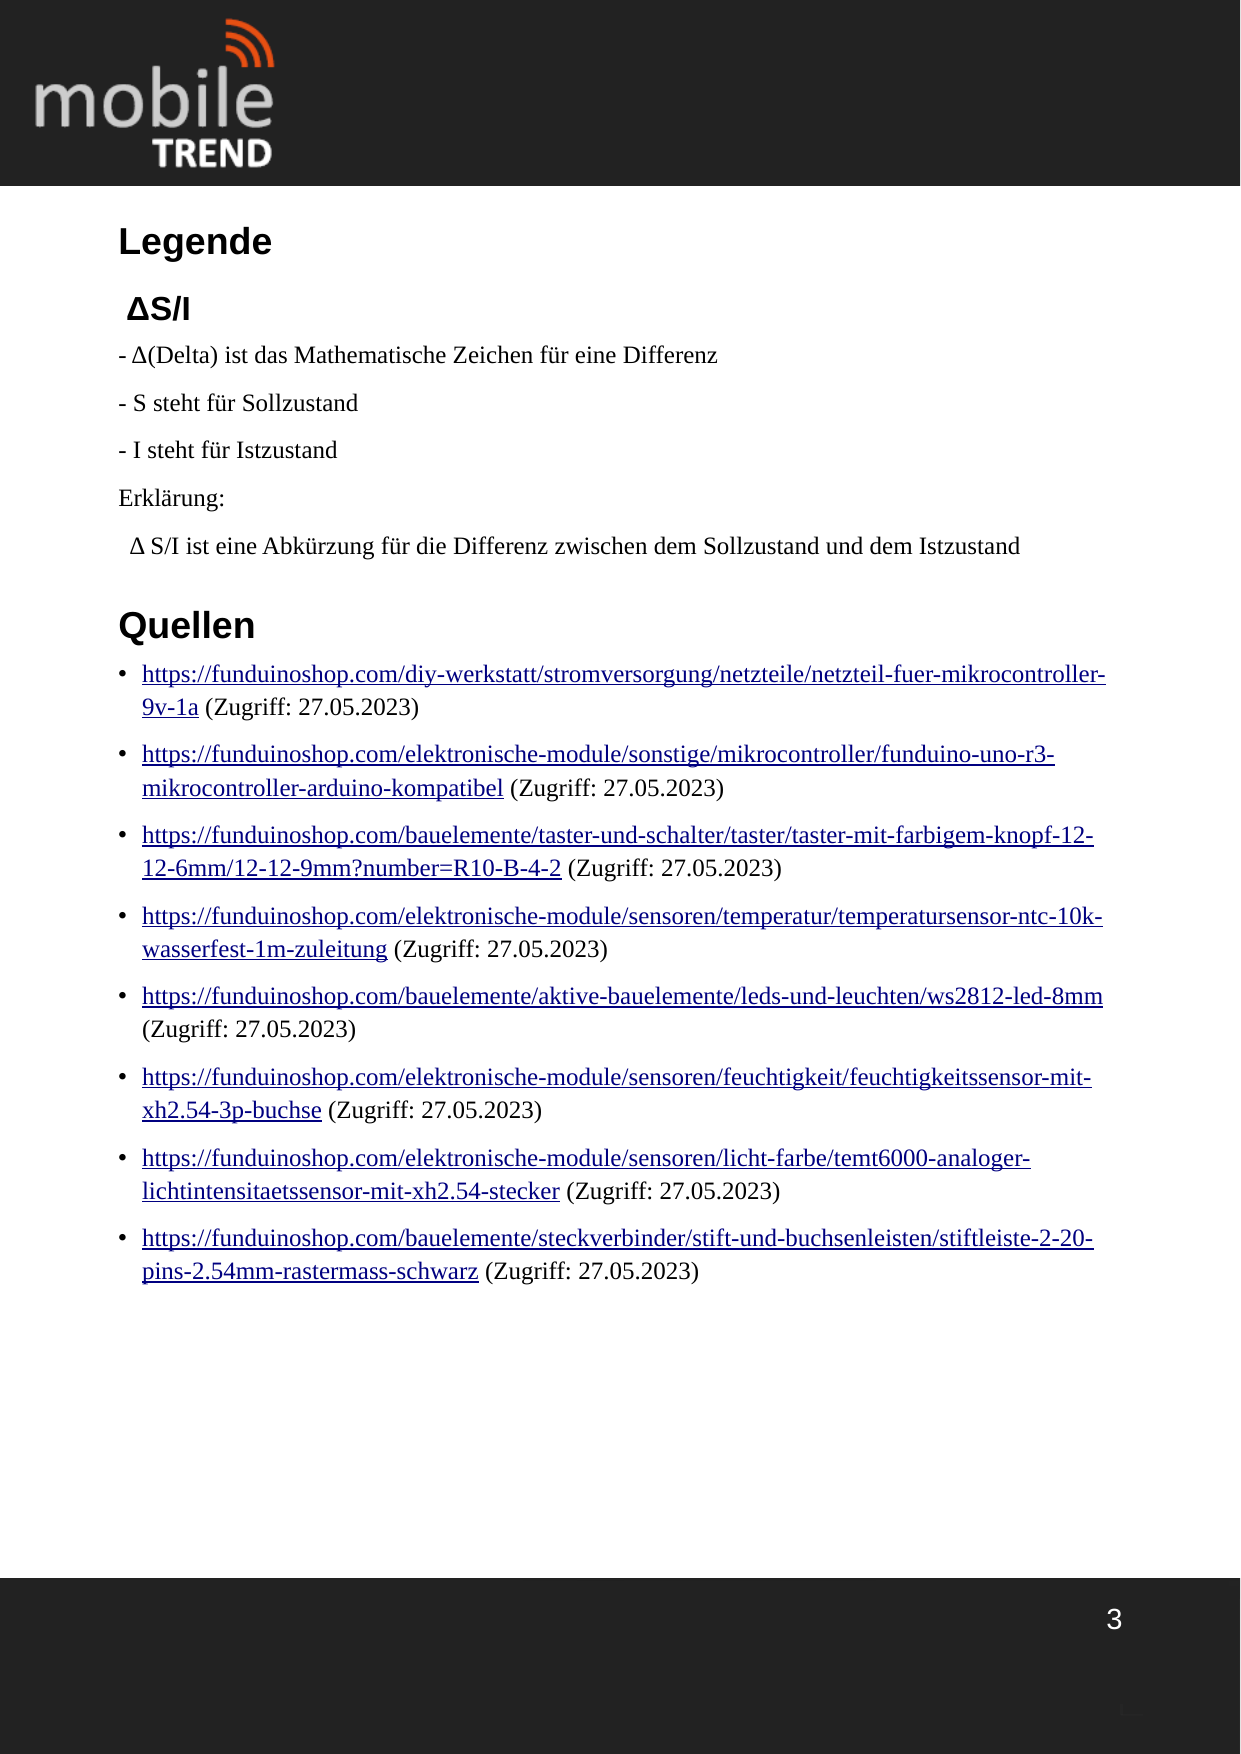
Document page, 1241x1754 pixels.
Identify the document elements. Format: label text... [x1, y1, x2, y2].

subtitle ΔS/I [118, 289, 1122, 328]
list https://funduinoshop.com/elektronische-module/sensoren/temperatur/temperatursensor-ntc-10k-wasserfest-1m-zuleitung (Zugriff: 27.05.2023) [118, 901, 1122, 963]
subtitle Legende [118, 219, 1122, 262]
list https://funduinoshop.com/elektronische-module/sensoren/licht-farbe/temt6000-analoger-lichtintensitaetssensor-mit-xh2.54-stecker (Zugriff: 27.05.2023) [118, 1143, 1122, 1204]
list https://funduinoshop.com/bauelemente/aktive-bauelemente/leds-und-leuchten/ws2812-led-8mm (Zugriff: 27.05.2023) [118, 981, 1122, 1043]
text - I steht für Istzustand [118, 436, 1122, 464]
text - S steht für Sollzustand [118, 388, 1122, 417]
list https://funduinoshop.com/bauelemente/taster-und-schalter/taster/taster-mit-farbigem-knopf-12-12-6mm/12-12-9mm?number=R10-B-4-2 (Zugriff: 27.05.2023) [118, 820, 1122, 882]
list https://funduinoshop.com/diy-werkstatt/stromversorgung/netzteile/netzteil-fuer-mikrocontroller-9v-1a (Zugriff: 27.05.2023) [118, 659, 1122, 721]
picture [0, 0, 1241, 186]
list https://funduinoshop.com/elektronische-module/sonstige/mikrocontroller/funduino-uno-r3-mikrocontroller-arduino-kompatibel (Zugriff: 27.05.2023) [118, 739, 1122, 801]
subtitle Quellen [118, 603, 1122, 646]
list https://funduinoshop.com/elektronische-module/sensoren/feuchtigkeit/feuchtigkeitssensor-mit-xh2.54-3p-buchse (Zugriff: 27.05.2023) [118, 1062, 1122, 1124]
text Erklärung: [118, 483, 1122, 512]
list https://funduinoshop.com/bauelemente/steckverbinder/stift-und-buchsenleisten/stiftleiste-2-20-pins-2.54mm-rastermass-schwarz (Zugriff: 27.05.2023) [118, 1223, 1122, 1285]
picture [0, 1578, 1241, 1754]
text Δ S/I ist eine Abkürzung für die Differenz zwischen dem Sollzustand und dem Istzustand [118, 531, 1122, 559]
text - Δ(Delta) ist das Mathematische Zeichen für eine Differenz [118, 340, 1122, 369]
